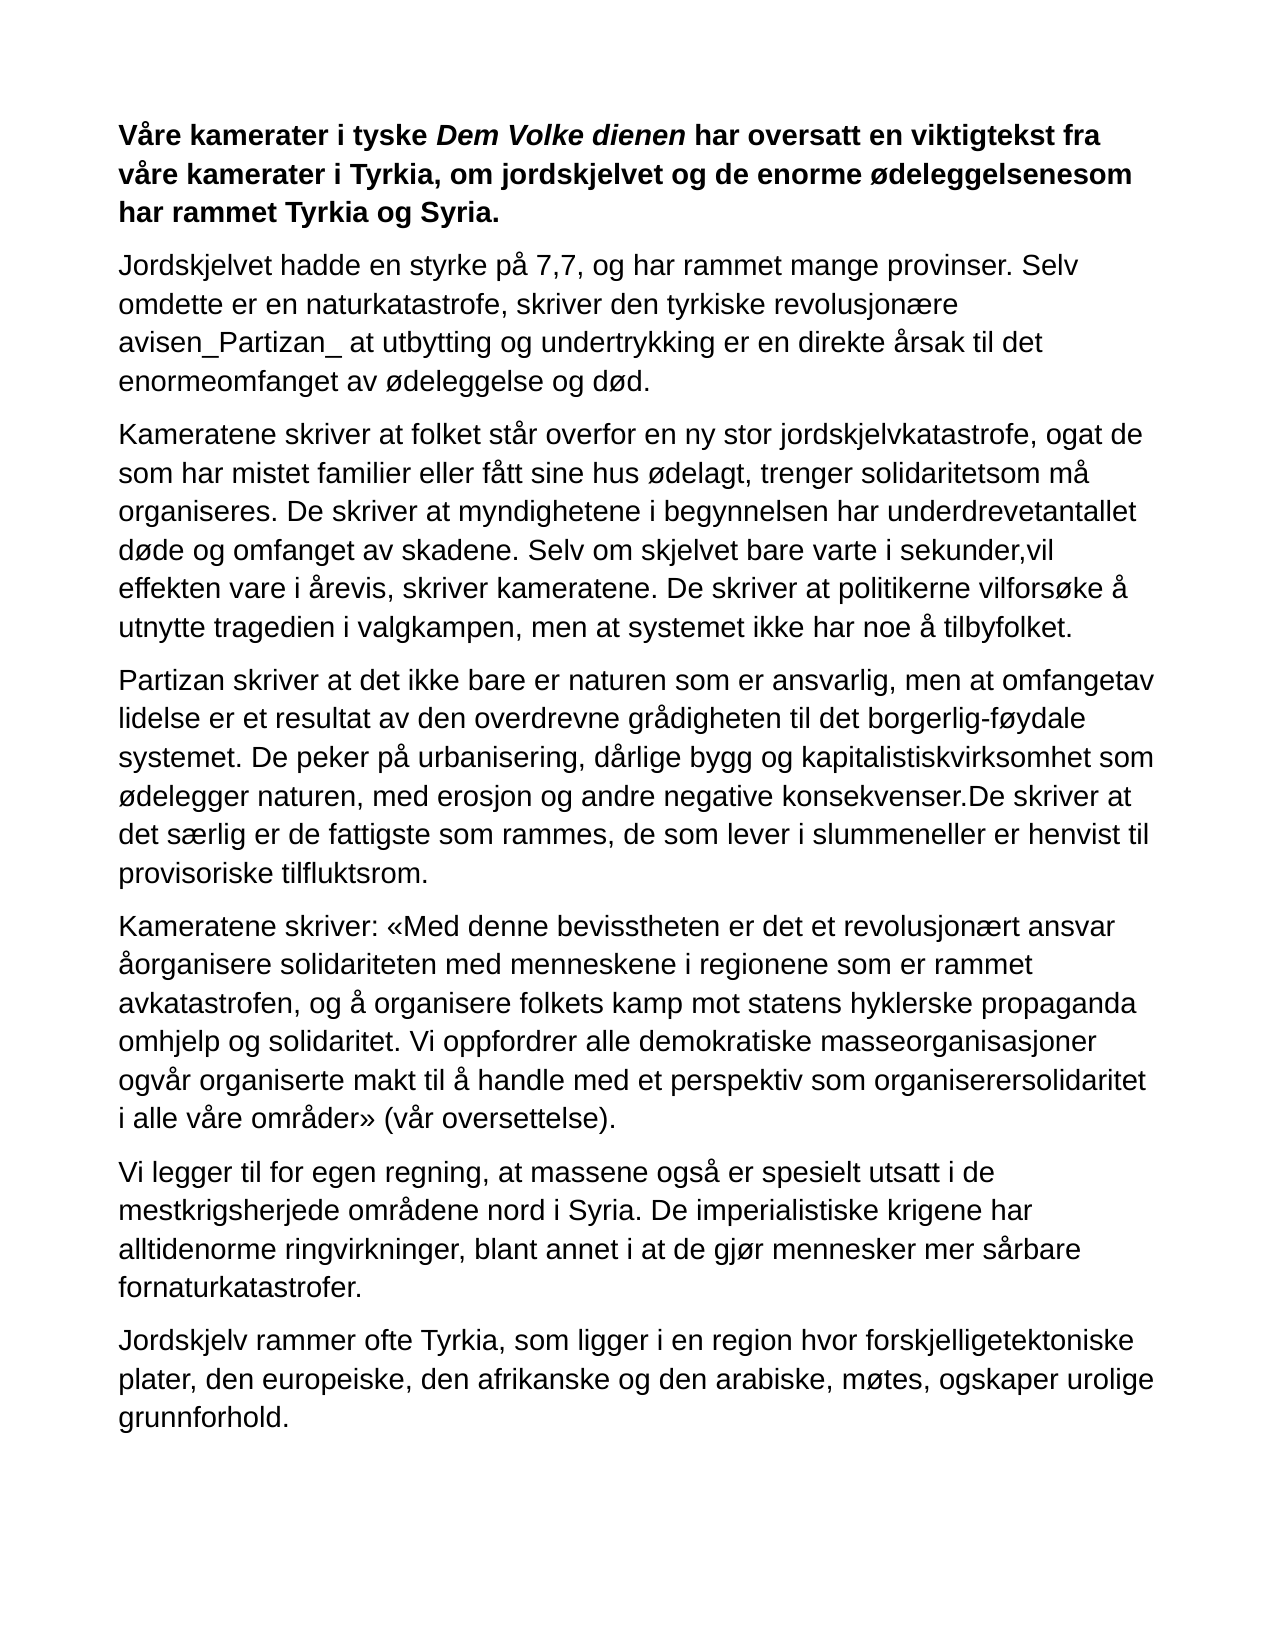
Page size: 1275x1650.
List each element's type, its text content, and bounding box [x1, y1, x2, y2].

text Jordskjelvet hadde en styrke på 7,7, og har rammet mange provinser. Selv omdette er en naturkatastrofe, skriver den tyrkiske revolusjonære avisen_Partizan_ at utbytting og undertrykking er en direkte årsak til det enormeomfanget av ødeleggelse og død. [118, 248, 1157, 397]
text Jordskjelv rammer ofte Tyrkia, som ligger i en region hvor forskjelligetektoniske plater, den europeiske, den afrikanske og den arabiske, møtes, ogskaper urolige grunnforhold. [118, 1323, 1157, 1434]
text Kameratene skriver: «Med denne bevisstheten er det et revolusjonært ansvar åorganisere solidariteten med menneskene i regionene som er rammet avkatastrofen, og å organisere folkets kamp mot statens hyklerske propaganda omhjelp og solidaritet. Vi oppfordrer alle demokratiske masseorganisasjoner ogvår organiserte makt til å handle med et perspektiv som organiserersolidaritet i alle våre områder» (vår oversettelse). [118, 909, 1157, 1135]
text Vi legger til for egen regning, at massene også er spesielt utsatt i de mestkrigsherjede områdene nord i Syria. De imperialistiske krigene har alltidenorme ringvirkninger, blant annet i at de gjør mennesker mer sårbare fornaturkatastrofer. [118, 1154, 1157, 1304]
text Kameratene skriver at folket står overfor en ny stor jordskjelvkatastrofe, ogat de som har mistet familier eller fått sine hus ødelagt, trenger solidaritetsom må organiseres. De skriver at myndighetene i begynnelsen har underdrevetantallet døde og omfanget av skadene. Selv om skjelvet bare varte i sekunder,vil effekten vare i årevis, skriver kameratene. De skriver at politikerne vilforsøke å utnytte tragedien i valgkampen, men at systemet ikke har noe å tilbyfolket. [118, 417, 1157, 643]
text Våre kamerater i tyske Dem Volke dienen har oversatt en viktigtekst fra våre kamerater i Tyrkia, om jordskjelvet og de enorme ødeleggelsenesom har rammet Tyrkia og Syria. [118, 118, 1157, 229]
text Partizan skriver at det ikke bare er naturen som er ansvarlig, men at omfangetav lidelse er et resultat av den overdrevne grådigheten til det borgerlig-føydale systemet. De peker på urbanisering, dårlige bygg og kapitalistiskvirksomhet som ødelegger naturen, med erosjon og andre negative konsekvenser.De skriver at det særlig er de fattigste som rammes, de som lever i slummeneller er henvist til provisoriske tilfluktsrom. [118, 663, 1157, 889]
